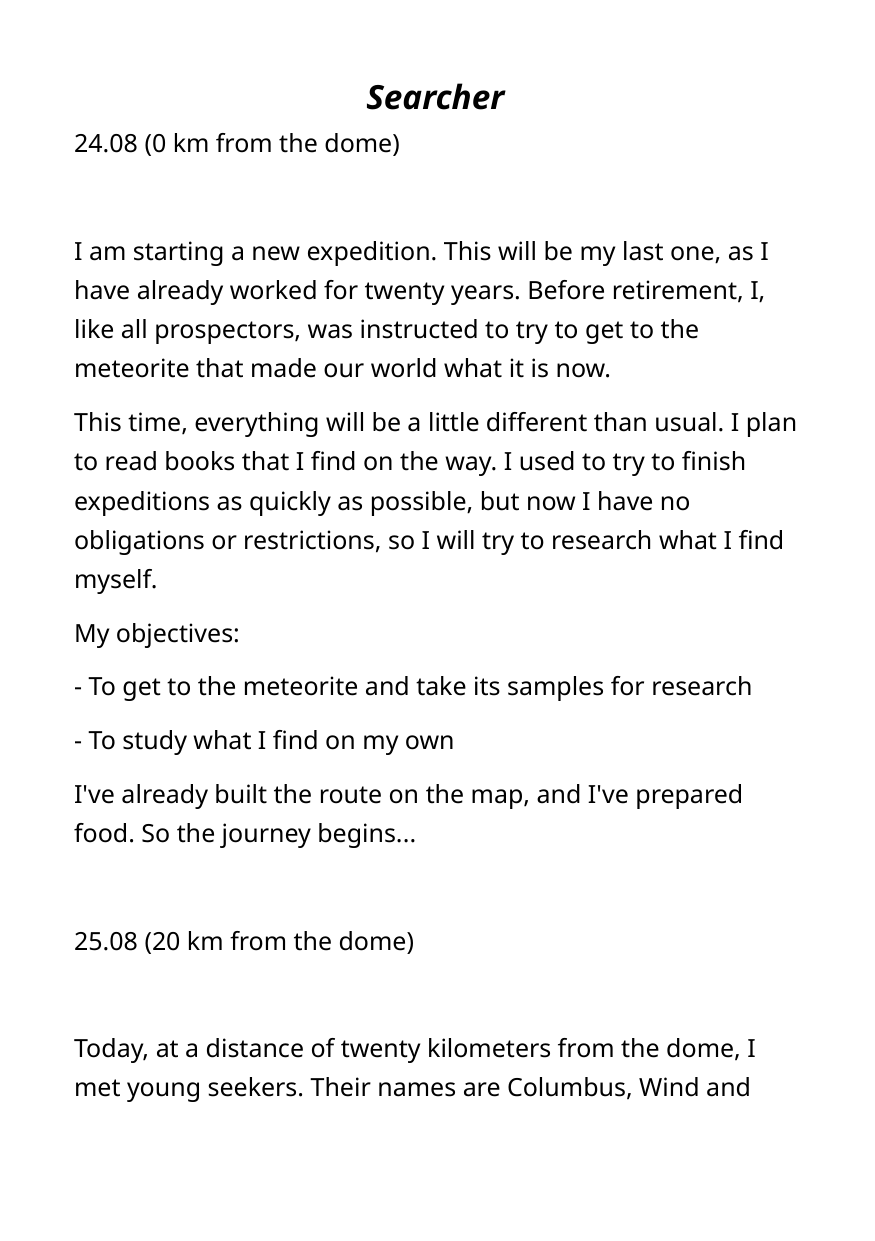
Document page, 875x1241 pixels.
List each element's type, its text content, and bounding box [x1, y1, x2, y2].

text - To get to the meteorite and take its samples for research [74, 669, 800, 703]
text I've already built the route on the map, and I've prepared food. So the journey begins... [74, 776, 800, 850]
text My objectives: [74, 615, 800, 649]
text 25.08 (20 km from the dome) [74, 923, 800, 957]
text - To study what I find on my own [74, 723, 800, 757]
text Searcher [74, 74, 800, 119]
text I am starting a new expedition. This will be my last one, as I have already worked for twenty years. Before retirement, I, like all prospectors, was instructed to try to get to the meteorite that made our world what it is now. [74, 233, 800, 385]
text Today, at a distance of twenty kilometers from the dome, I met young seekers. Their names are Columbus, Wind and [74, 1031, 800, 1104]
text 24.08 (0 km from the dome) [74, 126, 800, 160]
text This time, everything will be a little different than usual. I plan to read books that I find on the way. I used to try to finish expeditions as quickly as possible, but now I have no obligations or restrictions, so I will try to research what I find myself. [74, 405, 800, 596]
